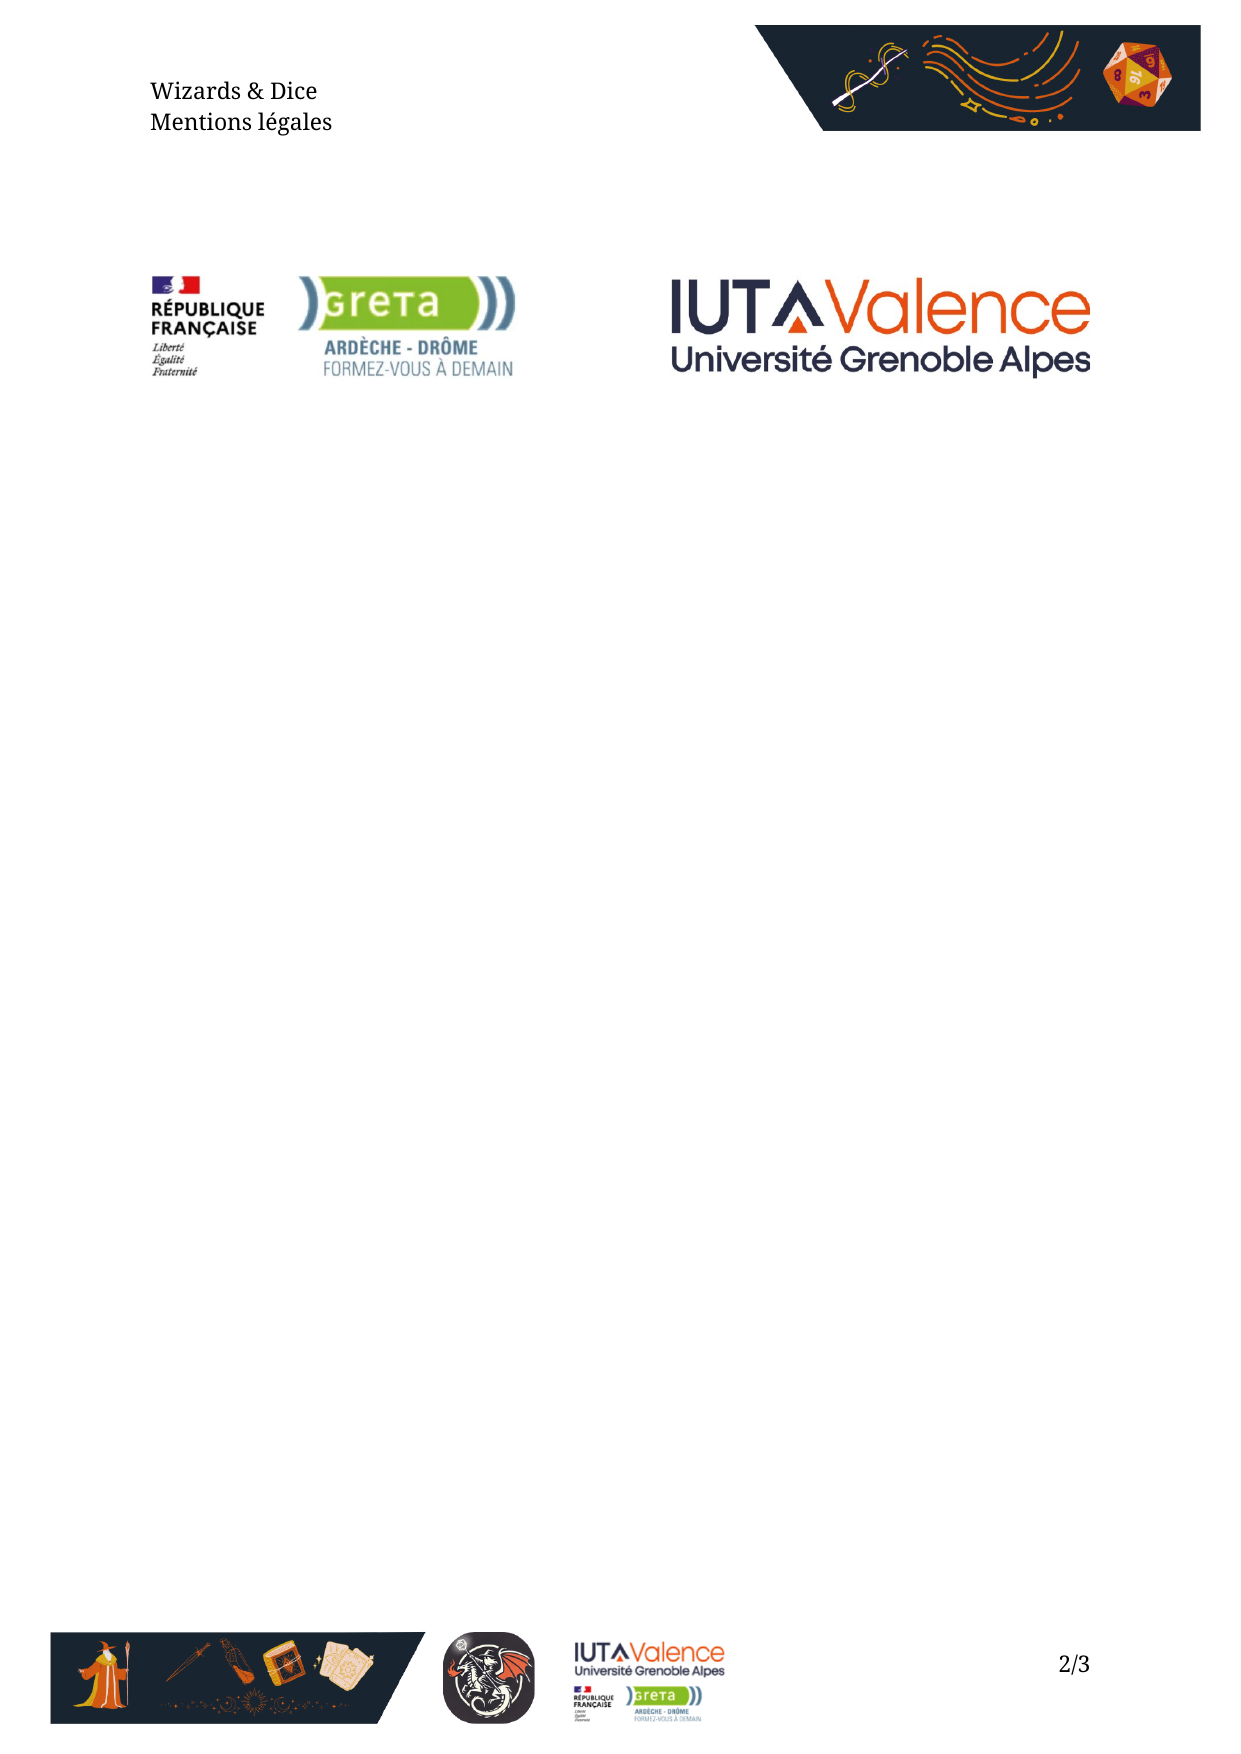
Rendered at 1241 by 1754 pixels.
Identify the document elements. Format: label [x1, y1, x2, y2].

picture [42, 1628, 749, 1733]
picture [748, 25, 1214, 132]
picture [667, 275, 1091, 379]
picture [150, 275, 518, 379]
